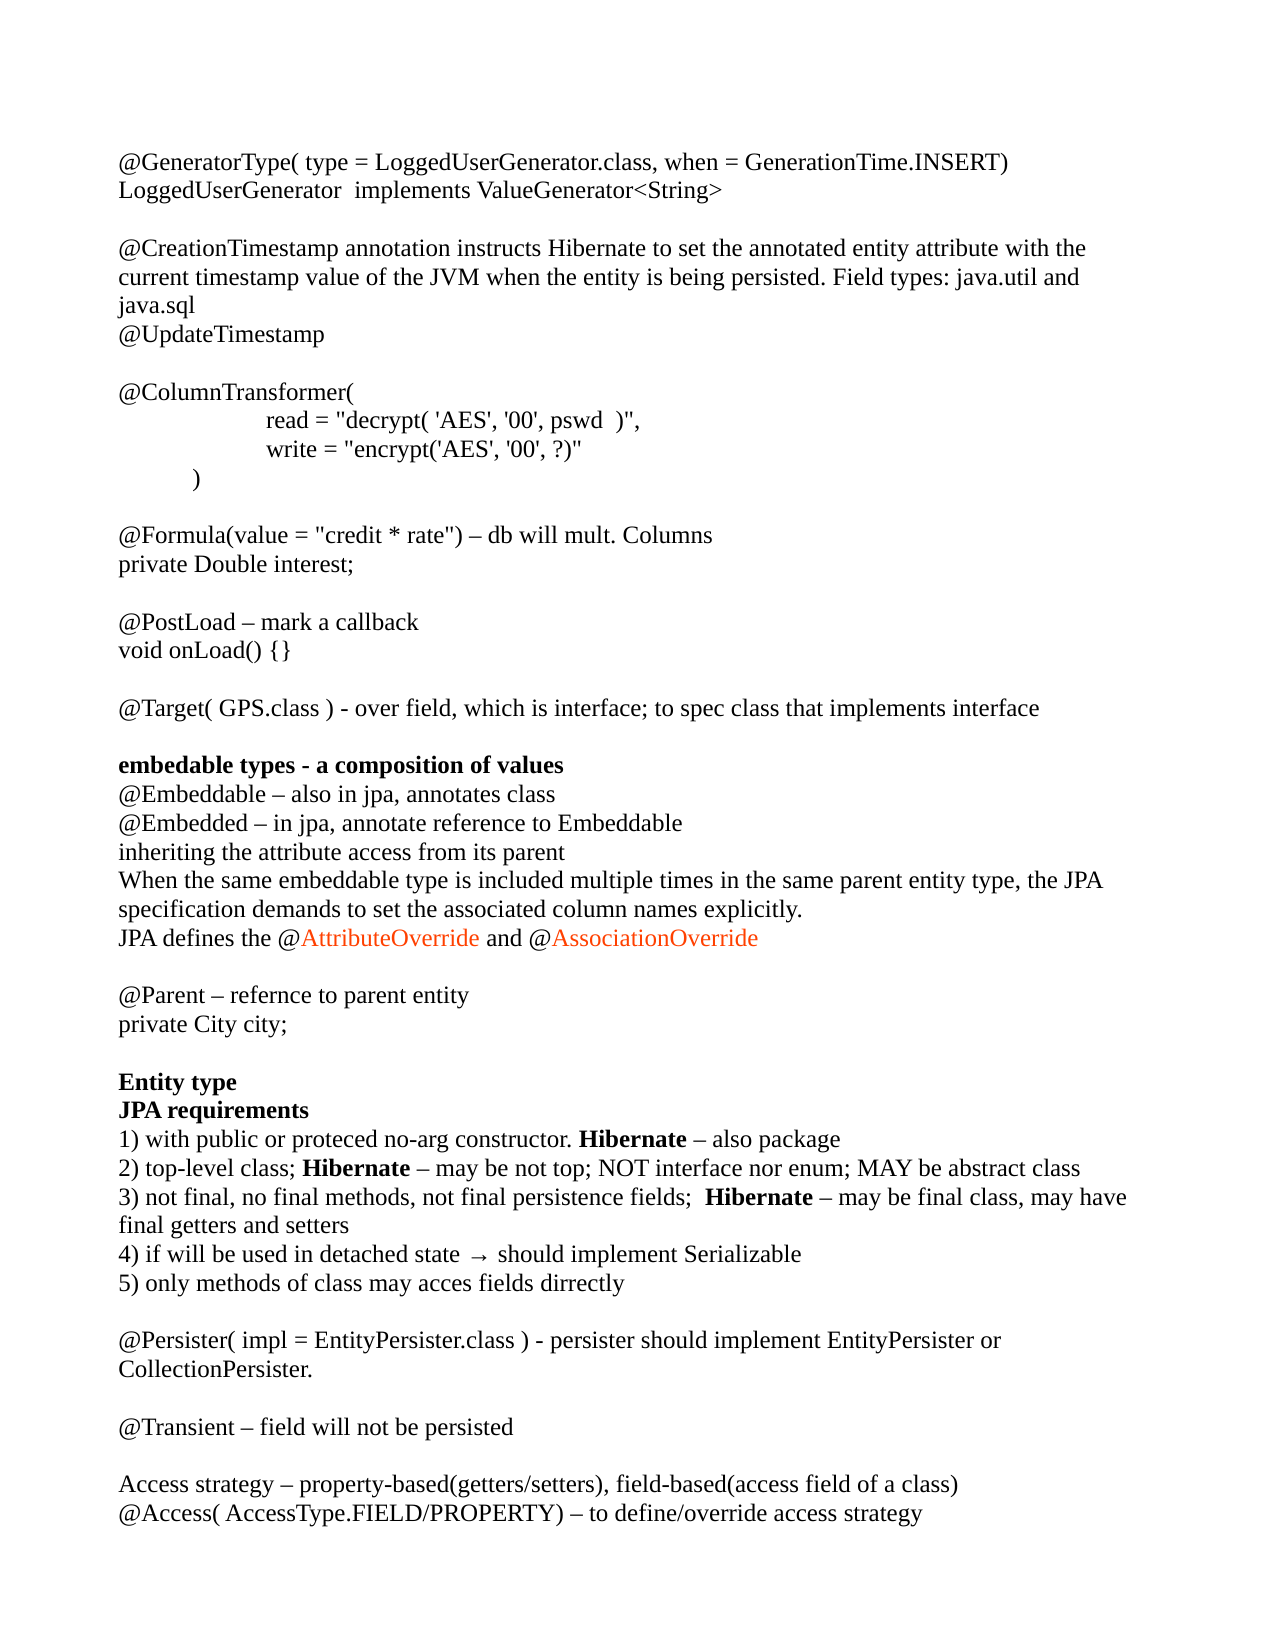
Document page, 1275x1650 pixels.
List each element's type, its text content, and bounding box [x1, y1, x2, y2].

text Access strategy – property-based(getters/setters), field-based(access field of a class) [118, 1469, 1157, 1498]
text 4) if will be used in detached state → should implement Serializable [118, 1239, 1157, 1268]
text Entity type [118, 1067, 1157, 1096]
text @Target( GPS.class ) - over field, which is interface; to spec class that implements interface [118, 693, 1157, 722]
text JPA defines the @AttributeOverride and @AssociationOverride [118, 923, 1157, 952]
text @Formula(value = "credit * rate") – db will mult. Columns [118, 521, 1157, 549]
text @UpdateTimestamp [118, 319, 1157, 348]
text write = "encrypt('AES', '00', ?)" [118, 434, 1157, 463]
text @ColumnTransformer( [118, 377, 1157, 406]
text 3) not final, no final methods, not final persistence fields; Hibernate – may be final class, may have final getters and setters [118, 1182, 1157, 1239]
text @CreationTimestamp annotation instructs Hibernate to set the annotated entity attribute with the current timestamp value of the JVM when the entity is being persisted. Field types: java.util and java.sql [118, 233, 1157, 319]
text @Persister( impl = EntityPersister.class ) - persister should implement EntityPersister or CollectionPersister. [118, 1326, 1157, 1383]
text LoggedUserGenerator implements ValueGenerator<String> [118, 176, 1157, 204]
text private Double interest; [118, 549, 1157, 578]
text @Access( AccessType.FIELD/PROPERTY) – to define/override access strategy [118, 1498, 1157, 1527]
text @Embeddable – also in jpa, annotates class [118, 779, 1157, 808]
text JPA requirements [118, 1096, 1157, 1124]
text inheriting the attribute access from its parent [118, 837, 1157, 866]
text read = "decrypt( 'AES', '00', pswd )", [118, 406, 1157, 434]
text @Parent – refernce to parent entity [118, 981, 1157, 1009]
text ) [118, 463, 1157, 492]
text embedable types - a composition of values [118, 751, 1157, 779]
text 1) with public or proteced no-arg constructor. Hibernate – also package [118, 1124, 1157, 1153]
text @GeneratorType( type = LoggedUserGenerator.class, when = GenerationTime.INSERT) [118, 147, 1157, 176]
text When the same embeddable type is included multiple times in the same parent entity type, the JPA specification demands to set the associated column names explicitly. [118, 866, 1157, 923]
text private City city; [118, 1009, 1157, 1038]
text @Transient – field will not be persisted [118, 1412, 1157, 1441]
text void onLoad() {} [118, 636, 1157, 664]
text @PostLoad – mark a callback [118, 607, 1157, 636]
text 5) only methods of class may acces fields dirrectly [118, 1268, 1157, 1297]
text 2) top-level class; Hibernate – may be not top; NOT interface nor enum; MAY be abstract class [118, 1153, 1157, 1182]
text @Embedded – in jpa, annotate reference to Embeddable [118, 808, 1157, 837]
